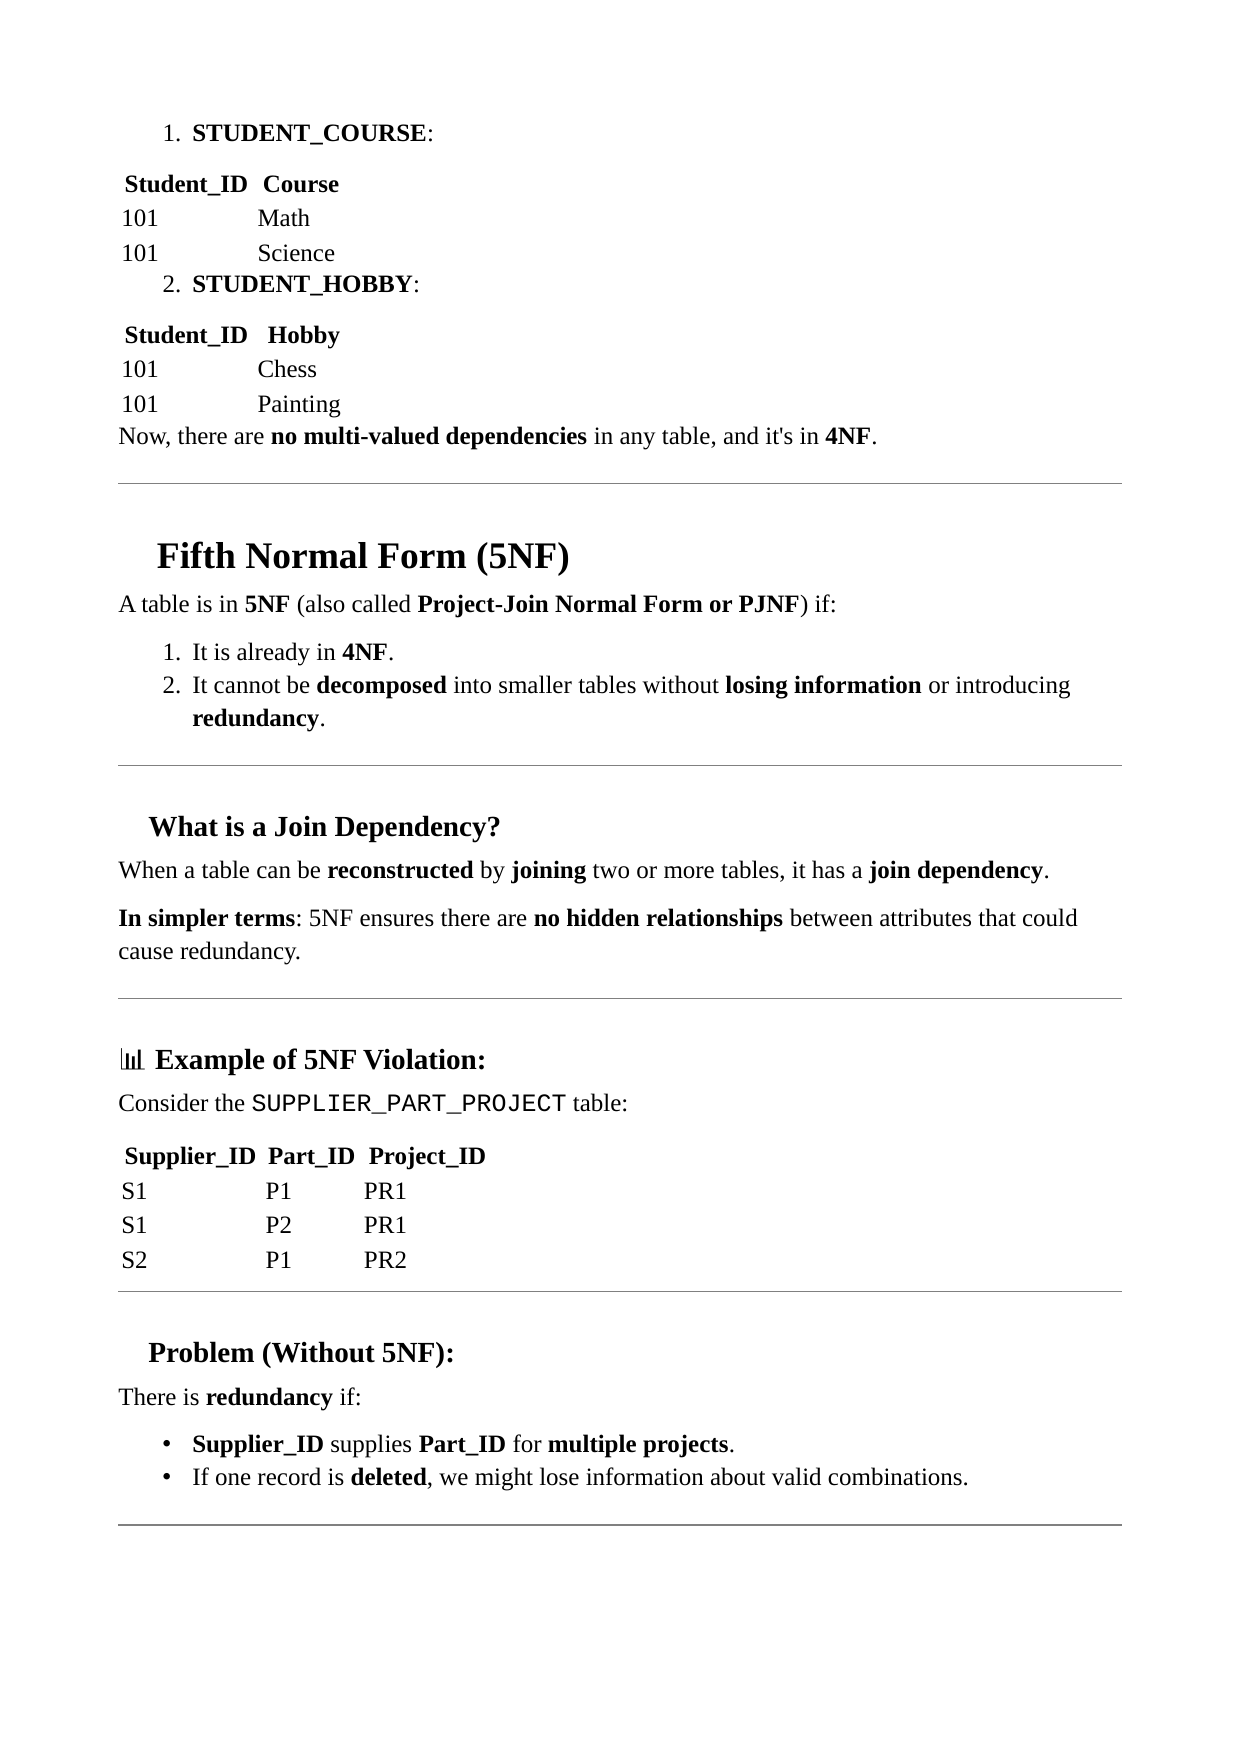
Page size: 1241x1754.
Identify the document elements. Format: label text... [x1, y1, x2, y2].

table_cell Math [254, 200, 347, 235]
text A table is in 5NF (also called Project-Join Normal Form or PJNF) if: [118, 589, 1122, 618]
table_cell PR2 [361, 1242, 494, 1277]
table_cell P1 [263, 1173, 361, 1208]
subtitle 📊 Example of 5NF Violation: [118, 1042, 1122, 1076]
table_cell S1 [118, 1208, 262, 1242]
table_cell S1 [118, 1173, 262, 1208]
list STUDENT_COURSE: [162, 118, 1122, 147]
table_cell 101 [118, 386, 254, 421]
table_cell P2 [263, 1208, 361, 1242]
table_cell 101 [118, 352, 254, 386]
text Consider the SUPPLIER_PART_PROJECT table: [118, 1088, 1122, 1119]
subtitle 📌 What is a Join Dependency? [118, 809, 1122, 843]
table_cell Painting [254, 386, 353, 421]
text In simpler terms: 5NF ensures there are no hidden relationships between attributes that could cause redundancy. [118, 903, 1122, 965]
table_header Supplier_ID [118, 1139, 262, 1173]
text There is redundancy if: [118, 1382, 1122, 1410]
list It is already in 4NF. [162, 637, 1122, 666]
table_cell S2 [118, 1242, 262, 1277]
table_header Student_ID [118, 166, 254, 200]
table_header Part_ID [263, 1139, 361, 1173]
list STUDENT_HOBBY: [162, 269, 1122, 298]
subtitle 🔴 Problem (Without 5NF): [118, 1336, 1122, 1369]
list It cannot be decomposed into smaller tables without losing information or introducing redundancy. [162, 670, 1122, 732]
table_cell 101 [118, 200, 254, 235]
table_cell P1 [263, 1242, 361, 1277]
table_cell PR1 [361, 1208, 494, 1242]
table_cell 101 [118, 235, 254, 269]
subtitle ✅ Fifth Normal Form (5NF) [118, 533, 1122, 577]
table_header Hobby [254, 317, 353, 352]
table_header Course [254, 166, 347, 200]
table_header Project_ID [361, 1139, 494, 1173]
table_header Student_ID [118, 317, 254, 352]
table_cell PR1 [361, 1173, 494, 1208]
text When a table can be reconstructed by joining two or more tables, it has a join dependency. [118, 855, 1122, 884]
text Now, there are no multi-valued dependencies in any table, and it's in 4NF. [118, 421, 1122, 449]
table_cell Chess [254, 352, 353, 386]
list Supplier_ID supplies Part_ID for multiple projects. [162, 1429, 1122, 1458]
table_cell Science [254, 235, 347, 269]
list If one record is deleted, we might lose information about valid combinations. [162, 1462, 1122, 1491]
